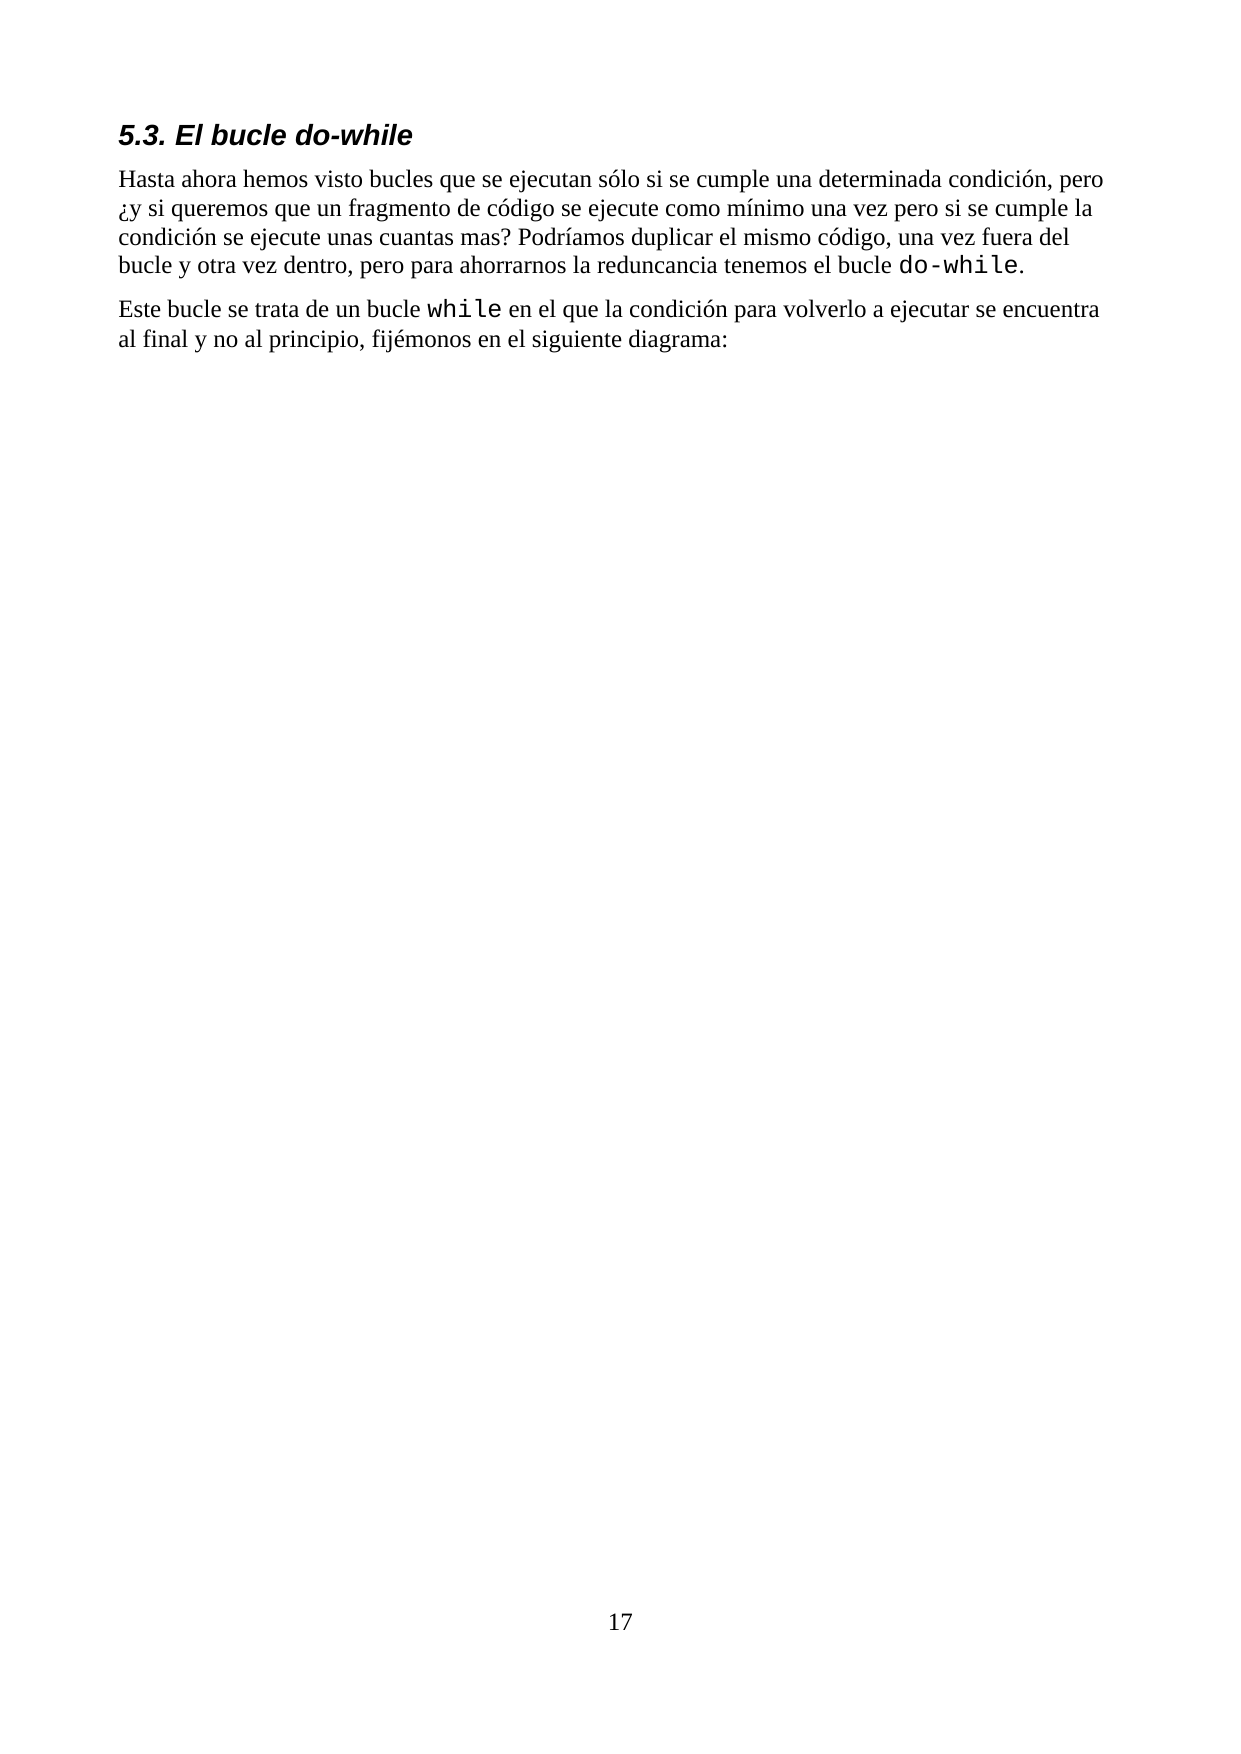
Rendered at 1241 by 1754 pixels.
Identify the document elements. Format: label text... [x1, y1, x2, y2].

subtitle El bucle do-while [118, 118, 1122, 152]
text Este bucle se trata de un bucle while en el que la condición para volverlo a ejecutar se encuentra al final y no al principio, fijémonos en el siguiente diagrama: [118, 294, 1122, 353]
text Hasta ahora hemos visto bucles que se ejecutan sólo si se cumple una determinada condición, pero ¿y si queremos que un fragmento de código se ejecute como mínimo una vez pero si se cumple la condición se ejecute unas cuantas mas? Podríamos duplicar el mismo código, una vez fuera del bucle y otra vez dentro, pero para ahorrarnos la reduncancia tenemos el bucle do-while. [118, 164, 1122, 281]
